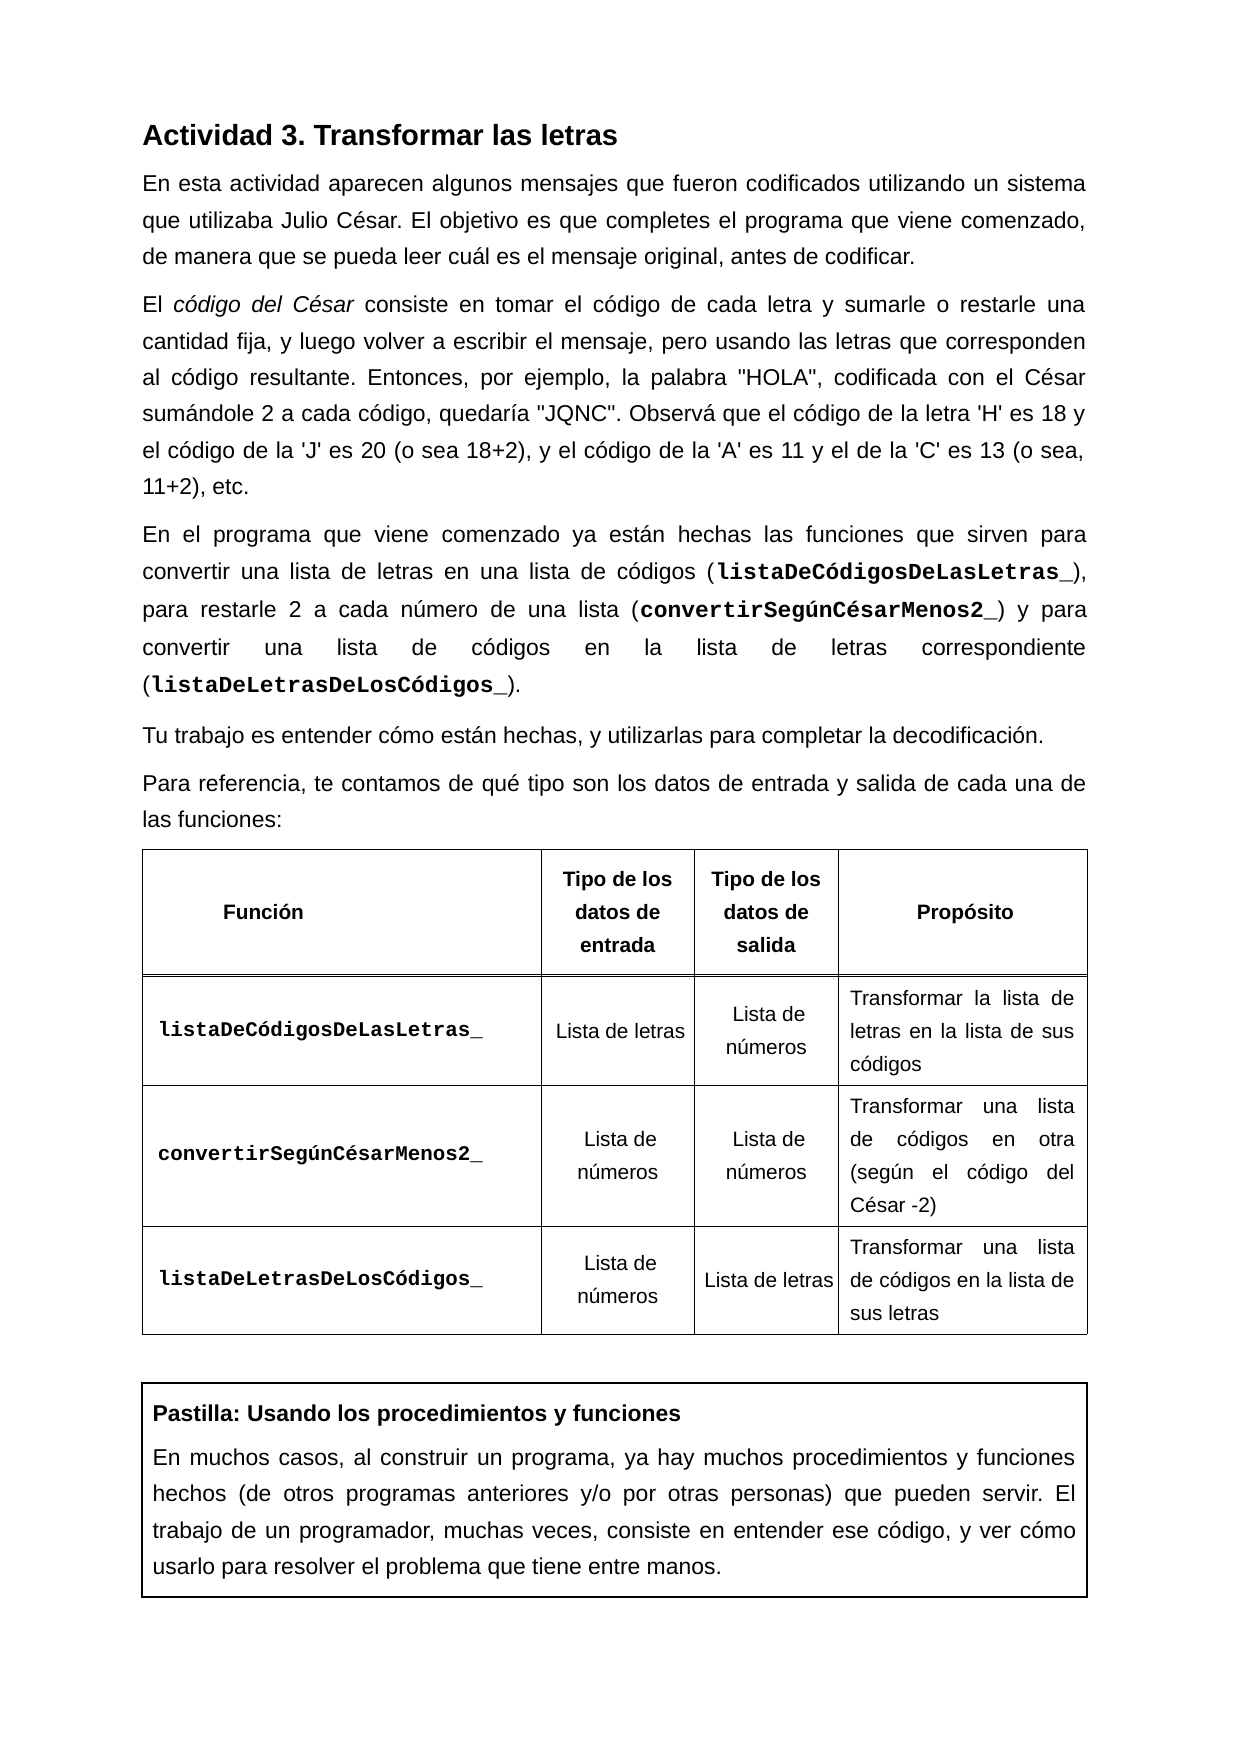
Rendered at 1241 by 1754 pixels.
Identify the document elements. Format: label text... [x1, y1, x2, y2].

table_header Propósito [839, 850, 1087, 974]
text El código del César consiste en tomar el código de cada letra y sumarle o restarle una cantidad fija, y luego volver a escribir el mensaje, pero usando las letras que corresponden al código resultante. Entonces, por ejemplo, la palabra "HOLA", codificada con el César sumándole 2 a cada código, quedaría "JQNC". Observá que el código de la letra 'H' es 18 y el código de la 'J' es 20 (o sea 18+2), y el código de la 'A' es 11 y el de la 'C' es 13 (o sea, 11+2), etc. [142, 291, 1087, 499]
table_cell convertirSegúnCésarMenos2_ [143, 1086, 541, 1226]
text Actividad 3. Transformar las letras [142, 118, 1087, 152]
table_cell Transformar una lista de códigos en la lista de sus letras [839, 1227, 1087, 1334]
table_header Función [143, 850, 541, 974]
table_cell listaDeCódigosDeLasLetras_ [143, 977, 541, 1084]
text En el programa que viene comenzado ya están hechas las funciones que sirven para convertir una lista de letras en una lista de códigos (listaDeCódigosDeLasLetras_), para restarle 2 a cada número de una lista (convertirSegúnCésarMenos2_) y para convertir una lista de códigos en la lista de letras correspondiente (listaDeLetrasDeLosCódigos_). [142, 521, 1087, 699]
table_cell Lista de números [695, 1086, 838, 1226]
table_header Tipo de los datos de entrada [542, 850, 694, 974]
table_header Pastilla: Usando los procedimientos y funciones En muchos casos, al construir un programa, ya hay muchos procedimientos y funciones hechos (de otros programas anteriores y/o por otras personas) que pueden servir. El trabajo de un programador, muchas veces, consiste en entender ese código, y ver cómo usarlo para resolver el problema que tiene entre manos. [143, 1384, 1086, 1596]
text Para referencia, te contamos de qué tipo son los datos de entrada y salida de cada una de las funciones: [142, 770, 1087, 832]
table_cell Transformar la lista de letras en la lista de sus códigos [839, 977, 1087, 1084]
table_cell Transformar una lista de códigos en otra (según el código del César -2) [839, 1086, 1087, 1226]
text En esta actividad aparecen algunos mensajes que fueron codificados utilizando un sistema que utilizaba Julio César. El objetivo es que completes el programa que viene comenzado, de manera que se pueda leer cuál es el mensaje original, antes de codificar. [142, 170, 1087, 269]
text Tu trabajo es entender cómo están hechas, y utilizarlas para completar la decodificación. [142, 722, 1087, 748]
table_header Tipo de los datos de salida [695, 850, 838, 974]
table_cell Lista de números [695, 977, 838, 1084]
table_cell Lista de números [542, 1227, 694, 1334]
table_cell Lista de letras [695, 1227, 838, 1334]
table_cell listaDeLetrasDeLosCódigos_ [143, 1227, 541, 1334]
table_cell Lista de números [542, 1086, 694, 1226]
table_cell Lista de letras [542, 977, 694, 1084]
